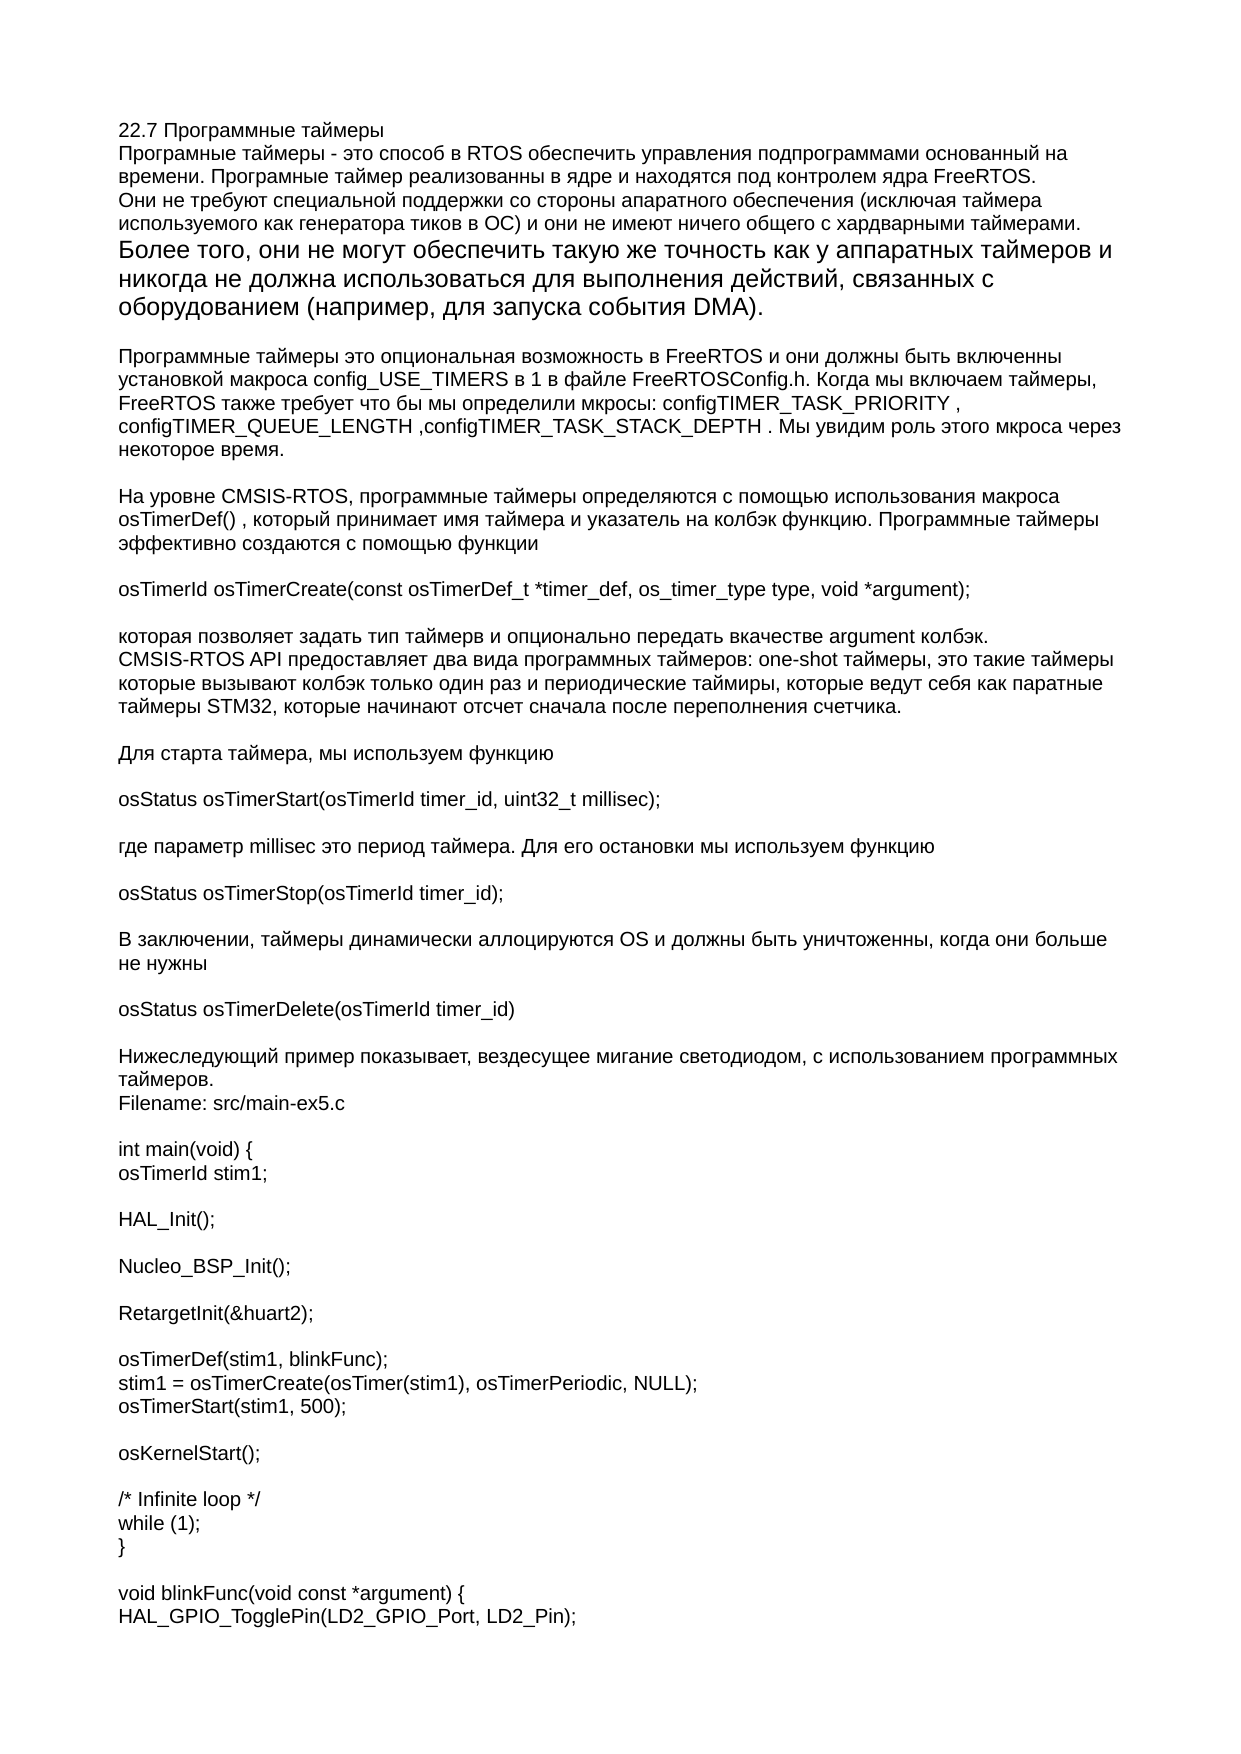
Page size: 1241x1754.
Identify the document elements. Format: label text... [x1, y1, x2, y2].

text В заключении, таймеры динамически аллоцируются OS и должны быть уничтоженны, когда они больше не нужны [118, 928, 1122, 974]
text На уровне CMSIS-RTOS, программные таймеры определяются с помощью использования макроса osTimerDef() , который принимает имя таймера и указатель на колбэк функцию. Программные таймеры эффективно создаются с помощью функции [118, 484, 1122, 554]
text Програмные таймеры - это способ в RTOS обеспечить управления подпрограммами основанный на времени. Програмные таймер реализованны в ядре и находятся под контролем ядра FreeRTOS. [118, 141, 1122, 188]
text osKernelStart(); [118, 1441, 1122, 1464]
text osTimerDef(stim1, blinkFunc); [118, 1348, 1122, 1371]
text Nucleo_BSP_Init(); [118, 1254, 1122, 1278]
text osStatus osTimerStop(osTimerId timer_id); [118, 881, 1122, 904]
text Нижеследующий пример показывает, вездесущее мигание светодиодом, с использованием программных таймеров. [118, 1044, 1122, 1091]
text osTimerStart(stim1, 500); [118, 1394, 1122, 1418]
text Filename: src/main-ex5.c [118, 1091, 1122, 1114]
text 22.7 Программные таймеры [118, 118, 1122, 141]
text osStatus osTimerStart(osTimerId timer_id, uint32_t millisec); [118, 788, 1122, 811]
text Они не требуют специальной поддержки со стороны апаратного обеспечения (исключая таймера используемого как генератора тиков в ОС) и они не имеют ничего общего с хардварными таймерами. [118, 188, 1122, 235]
text while (1); [118, 1511, 1122, 1534]
text CMSIS-RTOS API предоставляет два вида программных таймеров: one-shot таймеры, это такие таймеры которые вызывают колбэк только один раз и периодические таймиры, которые ведут себя как паратные таймеры STM32, которые начинают отсчет сначала после переполнения счетчика. [118, 648, 1122, 718]
text Программные таймеры это опциональная возможность в FreeRTOS и они должны быть включенны установкой макроса config_USE_TIMERS в 1 в файле FreeRTOSConfig.h. Когда мы включаем таймеры, FreeRTOS также требует что бы мы определили мкросы: configTIMER_TASK_PRIORITY , configTIMER_QUEUE_LENGTH ,configTIMER_TASK_STACK_DEPTH . Мы увидим роль этого мкроса через некоторое время. [118, 344, 1122, 461]
text int main(void) { [118, 1138, 1122, 1161]
text /* Infinite loop */ [118, 1488, 1122, 1511]
text osTimerId stim1; [118, 1161, 1122, 1184]
text stim1 = osTimerCreate(osTimer(stim1), osTimerPeriodic, NULL); [118, 1371, 1122, 1394]
text RetargetInit(&huart2); [118, 1301, 1122, 1324]
text void blinkFunc(void const *argument) { [118, 1581, 1122, 1604]
text HAL_GPIO_TogglePin(LD2_GPIO_Port, LD2_Pin); [118, 1604, 1122, 1628]
text HAL_Init(); [118, 1208, 1122, 1231]
text Для старта таймера, мы используем функцию [118, 741, 1122, 764]
text } [118, 1534, 1122, 1558]
text Более того, они не могут обеспечить такую же точность как у аппаратных таймеров и никогда не должна использоваться для выполнения действий, связанных с оборудованием (например, для запуска события DMA). [118, 235, 1122, 321]
text osTimerId osTimerCreate(const osTimerDef_t *timer_def, os_timer_type type, void *argument); [118, 578, 1122, 601]
text которая позволяет задать тип таймерв и опционально передать вкачестве argument колбэк. [118, 624, 1122, 648]
text osStatus osTimerDelete(osTimerId timer_id) [118, 998, 1122, 1021]
text где параметр millisec это период таймера. Для его остановки мы используем функцию [118, 834, 1122, 858]
